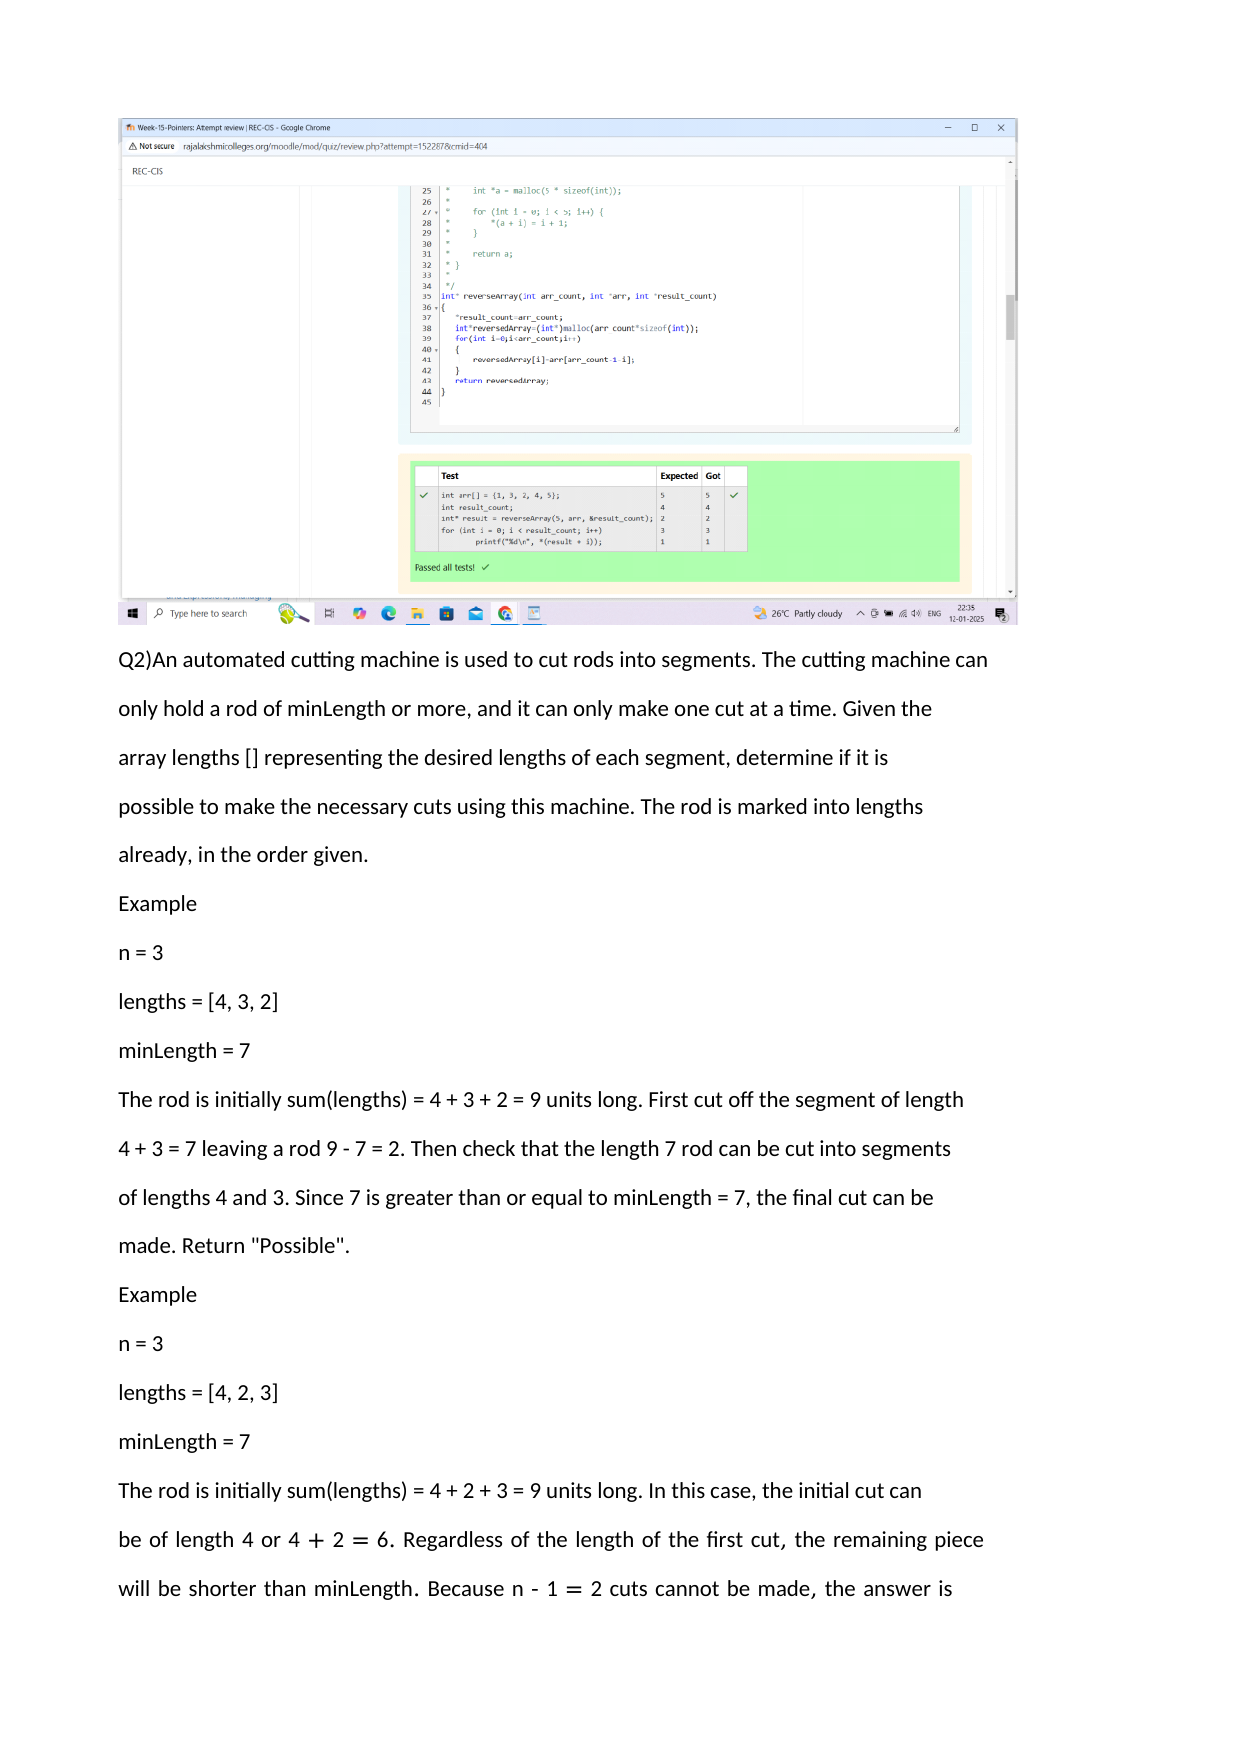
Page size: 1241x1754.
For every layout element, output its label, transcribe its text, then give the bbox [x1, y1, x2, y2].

text Example [118, 1280, 1122, 1308]
text Example [118, 889, 1122, 917]
text The rod is initially sum(lengths) = 4 + 3 + 2 = 9 units long. First cut off the segment of length [118, 1085, 1122, 1113]
text n = 3 [118, 938, 1122, 966]
text minLength = 7 [118, 1036, 1122, 1064]
text only hold a rod of minLength or more, and it can only make one cut at a time. Given the [118, 694, 1122, 722]
text be of length 4 or 4 + 2 = 6. Regardless of the length of the first cut, the remaining piece [118, 1524, 1122, 1553]
text 4 + 3 = 7 leaving a rod 9 - 7 = 2. Then check that the length 7 rod can be cut into segments [118, 1134, 1122, 1162]
text will be shorter than minLength. Because n - 1 = 2 cuts cannot be made, the answer is [118, 1574, 1122, 1602]
text array lengths [] representing the desired lengths of each segment, determine if it is [118, 743, 1122, 771]
text made. Return "Possible". [118, 1231, 1122, 1259]
text minLength = 7 [118, 1427, 1122, 1455]
text lengths = [4, 3, 2] [118, 987, 1122, 1015]
text lengths = [4, 2, 3] [118, 1378, 1122, 1406]
text The rod is initially sum(lengths) = 4 + 2 + 3 = 9 units long. In this case, the initial cut can [118, 1476, 1122, 1504]
text already, in the order given. [118, 841, 1122, 869]
text possible to make the necessary cuts using this machine. The rod is marked into lengths [118, 792, 1122, 820]
text n = 3 [118, 1329, 1122, 1357]
text of lengths 4 and 3. Since 7 is greater than or equal to minLength = 7, the final cut can be [118, 1183, 1122, 1211]
text Q2)An automated cutting machine is used to cut rods into segments. The cutting machine can [118, 645, 1122, 673]
